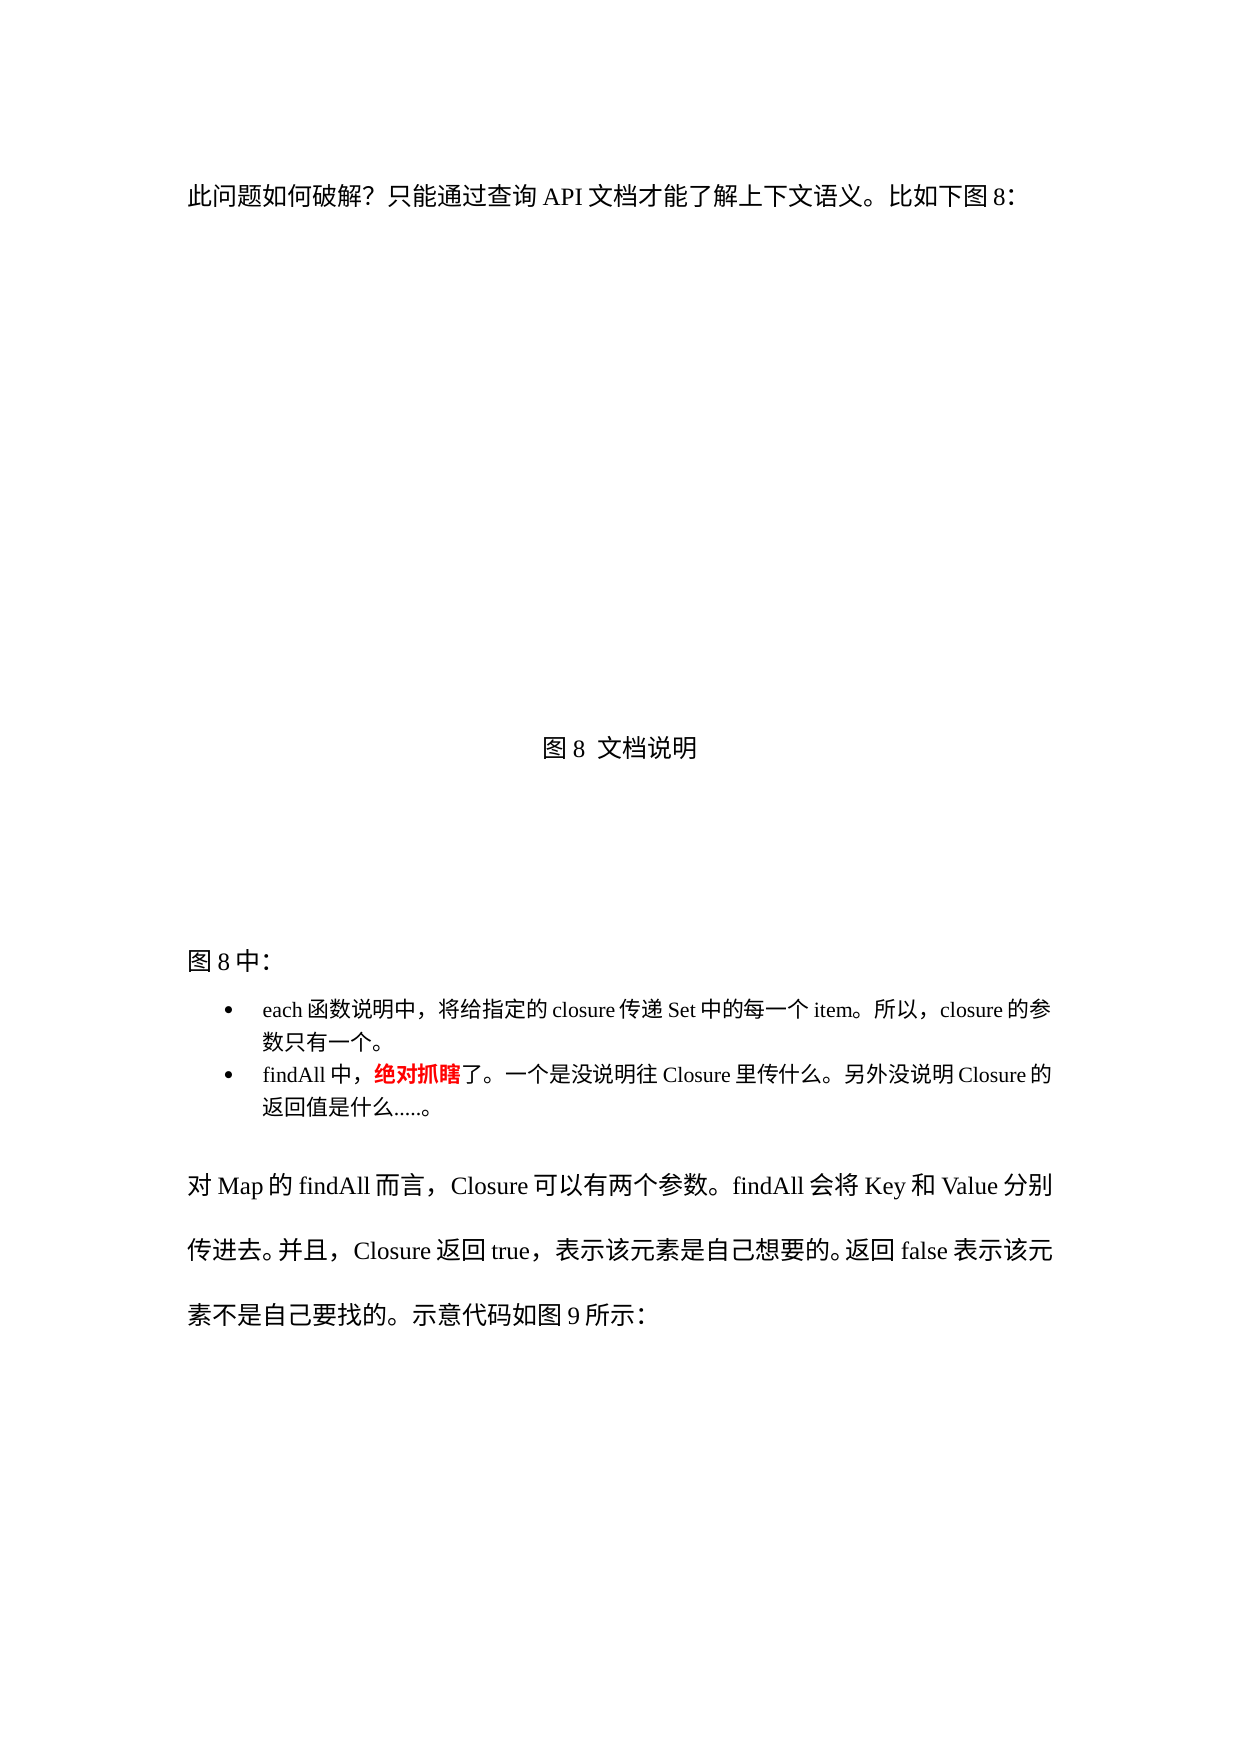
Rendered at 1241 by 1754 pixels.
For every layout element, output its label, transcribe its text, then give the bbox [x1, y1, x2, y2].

table_header 图8 文档说明 [422, 227, 818, 862]
list findAll中，绝对抓瞎了。一个是没说明往Closure里传什么。另外没说明Closure的返回值是什么.....。 [225, 1057, 1053, 1122]
text 此问题如何破解？只能通过查询API文档才能了解上下文语义。比如下图8： [187, 162, 1053, 227]
table_header [351, 1346, 889, 1541]
text 对Map的findAll而言，Closure可以有两个参数。findAll会将Key和Value分别传进去。并且，Closure返回true，表示该元素是自己想要的。返回false表示该元素不是自己要找的。示意代码如图9所示： [187, 1151, 1053, 1346]
list each函数说明中，将给指定的closure传递Set中的每一个item。所以，closure的参数只有一个。 [225, 992, 1053, 1057]
text 图8中： [187, 927, 1053, 992]
